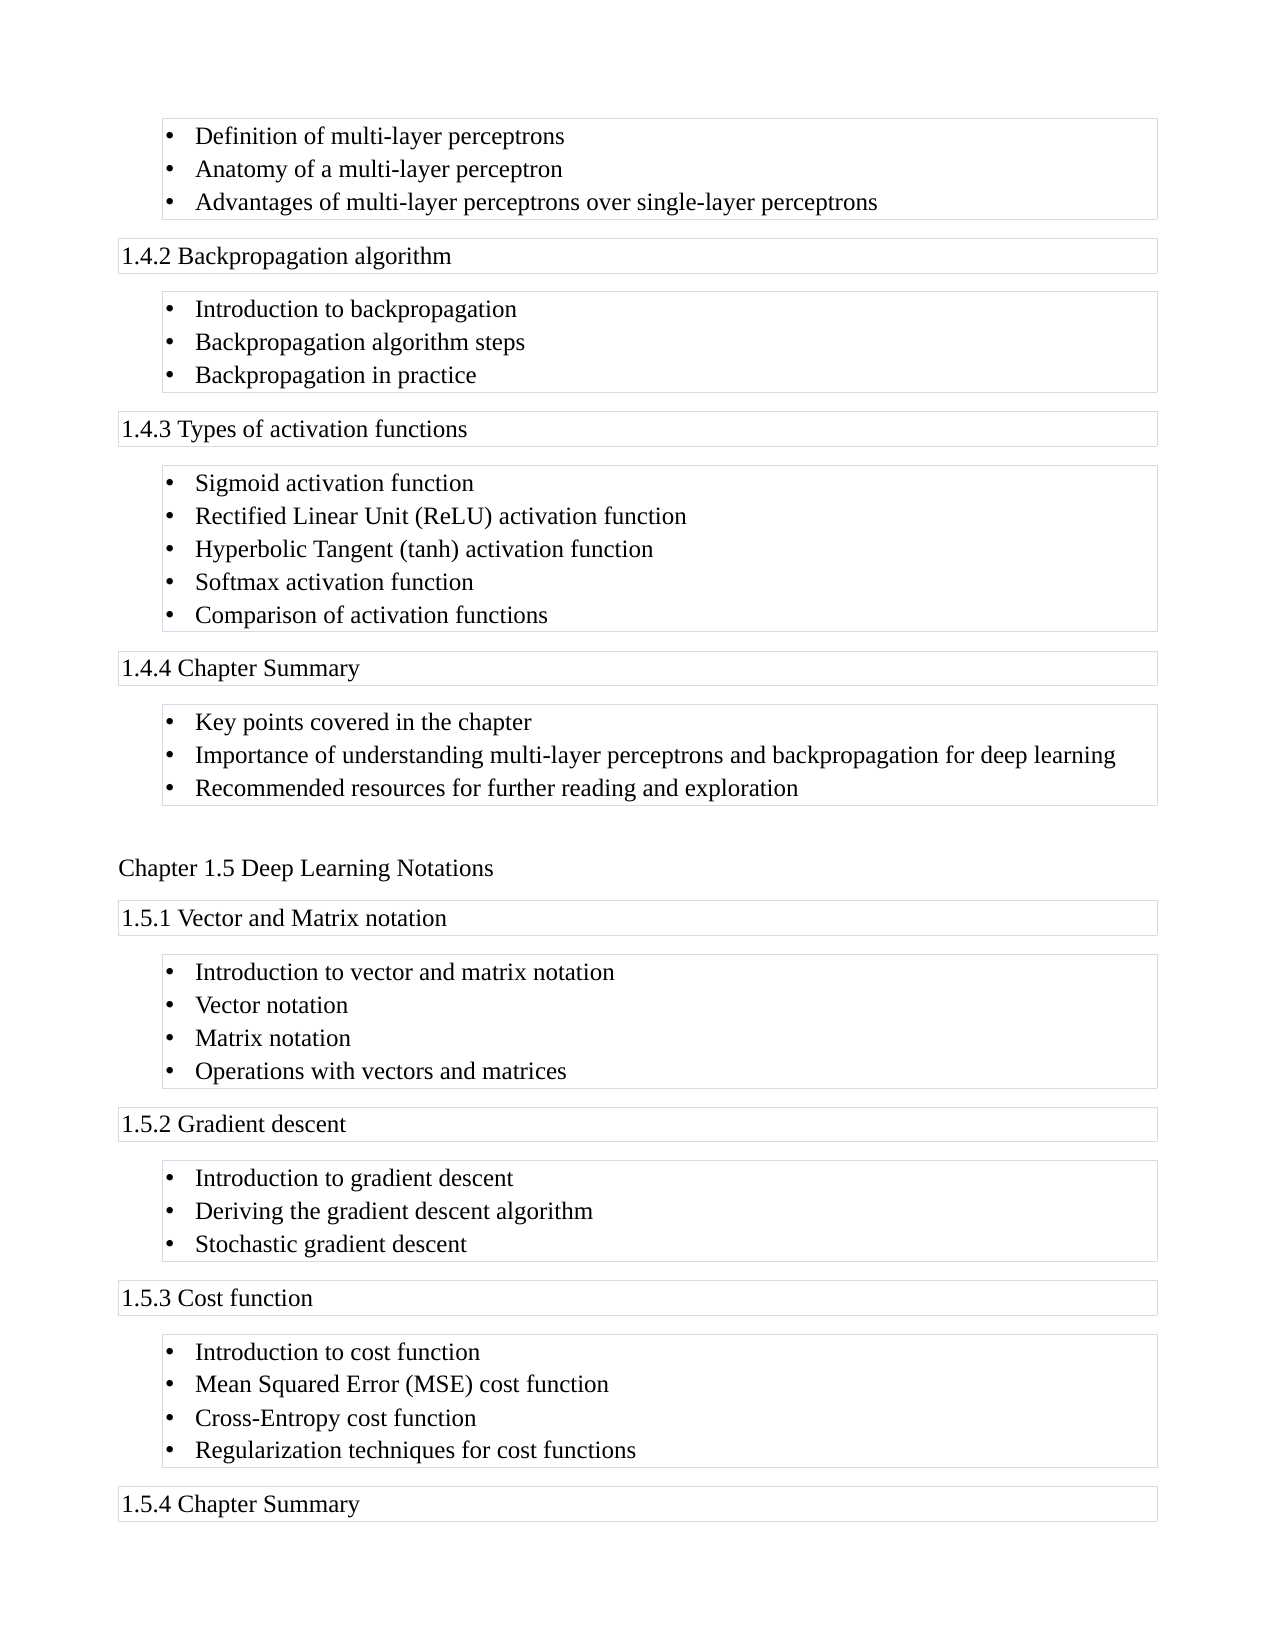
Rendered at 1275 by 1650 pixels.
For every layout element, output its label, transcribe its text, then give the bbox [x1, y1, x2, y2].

list Rectified Linear Unit (ReLU) activation function [163, 498, 1157, 529]
text 1.5.4 Chapter Summary [119, 1487, 1157, 1521]
list Introduction to backpropagation [163, 292, 1157, 323]
list Deriving the gradient descent algorithm [163, 1193, 1157, 1225]
list Regularization techniques for cost functions [163, 1433, 1157, 1467]
list Importance of understanding multi-layer perceptrons and backpropagation for deep learning [163, 737, 1157, 769]
text 1.4.4 Chapter Summary [119, 652, 1157, 685]
text 1.4.3 Types of activation functions [119, 412, 1157, 446]
text 1.4.2 Backpropagation algorithm [119, 239, 1157, 273]
text 1.5.1 Vector and Matrix notation [119, 901, 1157, 935]
list Softmax activation function [163, 564, 1157, 596]
list Definition of multi-layer perceptrons [163, 119, 1157, 150]
list Vector notation [163, 987, 1157, 1019]
text Chapter 1.5 Deep Learning Notations [118, 853, 1157, 881]
list Mean Squared Error (MSE) cost function [163, 1367, 1157, 1398]
list Comparison of activation functions [163, 597, 1157, 631]
list Advantages of multi-layer perceptrons over single-layer perceptrons [163, 184, 1157, 219]
list Sigmoid activation function [163, 466, 1157, 497]
list Backpropagation in practice [163, 357, 1157, 392]
list Recommended resources for further reading and exploration [163, 770, 1157, 805]
list Anatomy of a multi-layer perceptron [163, 151, 1157, 183]
list Cross-Entropy cost function [163, 1399, 1157, 1431]
list Introduction to vector and matrix notation [163, 955, 1157, 986]
list Introduction to cost function [163, 1335, 1157, 1365]
list Hyperbolic Tangent (tanh) activation function [163, 531, 1157, 563]
list Backpropagation algorithm steps [163, 324, 1157, 356]
list Matrix notation [163, 1020, 1157, 1052]
list Stochastic gradient descent [163, 1226, 1157, 1261]
list Operations with vectors and matrices [163, 1053, 1157, 1088]
list Key points covered in the chapter [163, 705, 1157, 736]
list Introduction to gradient descent [163, 1161, 1157, 1192]
text 1.5.3 Cost function [119, 1281, 1157, 1315]
text 1.5.2 Gradient descent [119, 1108, 1157, 1141]
